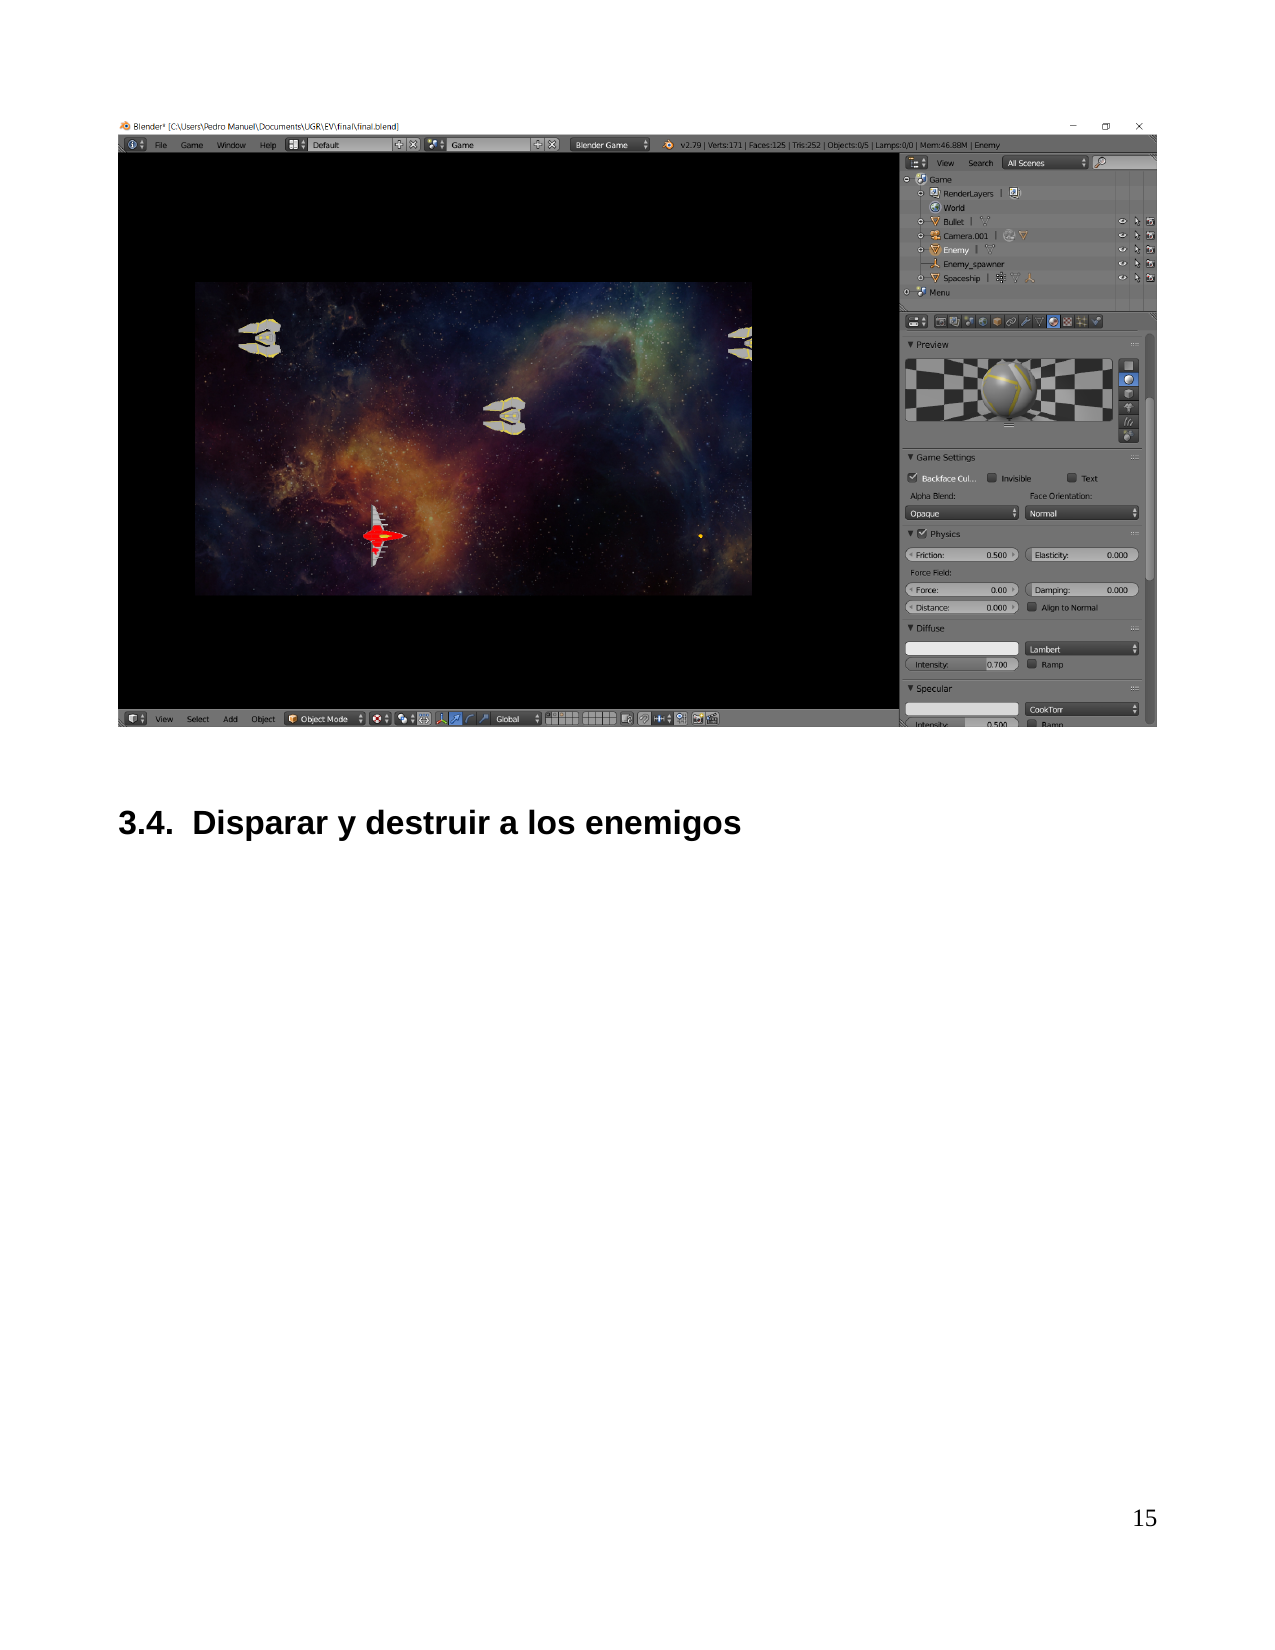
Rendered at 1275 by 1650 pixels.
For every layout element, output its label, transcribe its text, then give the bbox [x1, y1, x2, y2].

subtitle 3.4. Disparar y destruir a los enemigos [118, 803, 1157, 841]
picture [118, 118, 1157, 727]
